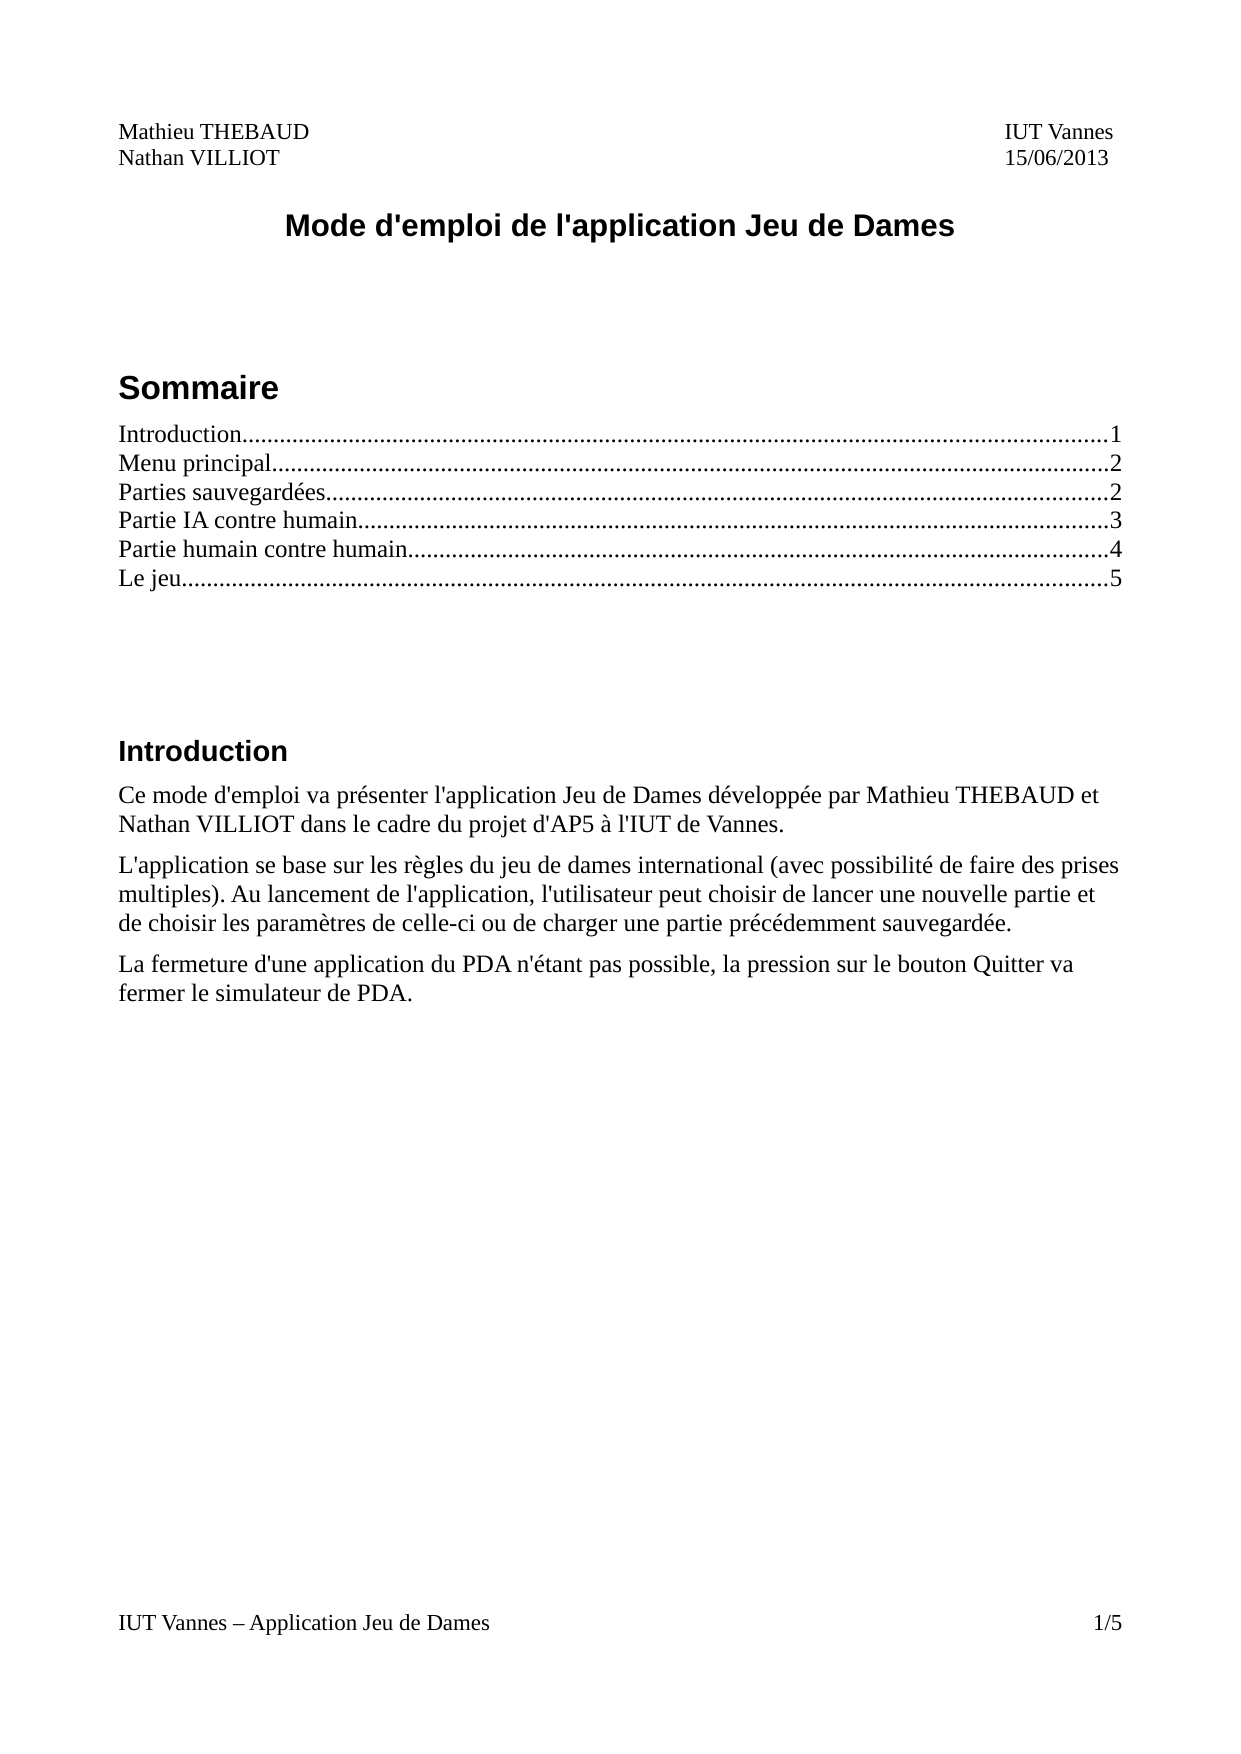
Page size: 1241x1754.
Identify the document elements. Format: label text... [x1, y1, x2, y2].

text Mode d'emploi de l'application Jeu de Dames [118, 207, 1122, 243]
text Partie IA contre humain 3 [118, 506, 1122, 534]
text Mathieu THEBAUD IUT Vannes [118, 118, 1122, 144]
text Ce mode d'emploi va présenter l'application Jeu de Dames développée par Mathieu THEBAUD et Nathan VILLIOT dans le cadre du projet d'AP5 à l'IUT de Vannes. [118, 780, 1122, 838]
text Menu principal 2 [118, 448, 1122, 477]
text Partie humain contre humain 4 [118, 534, 1122, 563]
subtitle Introduction [118, 734, 1122, 768]
text Introduction 1 [118, 419, 1122, 448]
text Parties sauvegardées 2 [118, 477, 1122, 506]
text L'application se base sur les règles du jeu de dames international (avec possibilité de faire des prises multiples). Au lancement de l'application, l'utilisateur peut choisir de lancer une nouvelle partie et de choisir les paramètres de celle-ci ou de charger une partie précédemment sauvegardée. [118, 850, 1122, 936]
text Le jeu 5 [118, 563, 1122, 592]
text Nathan VILLIOT 15/06/2013 [118, 144, 1122, 171]
text La fermeture d'une application du PDA n'étant pas possible, la pression sur le bouton Quitter va fermer le simulateur de PDA. [118, 949, 1122, 1006]
subtitle Sommaire [118, 368, 1122, 407]
